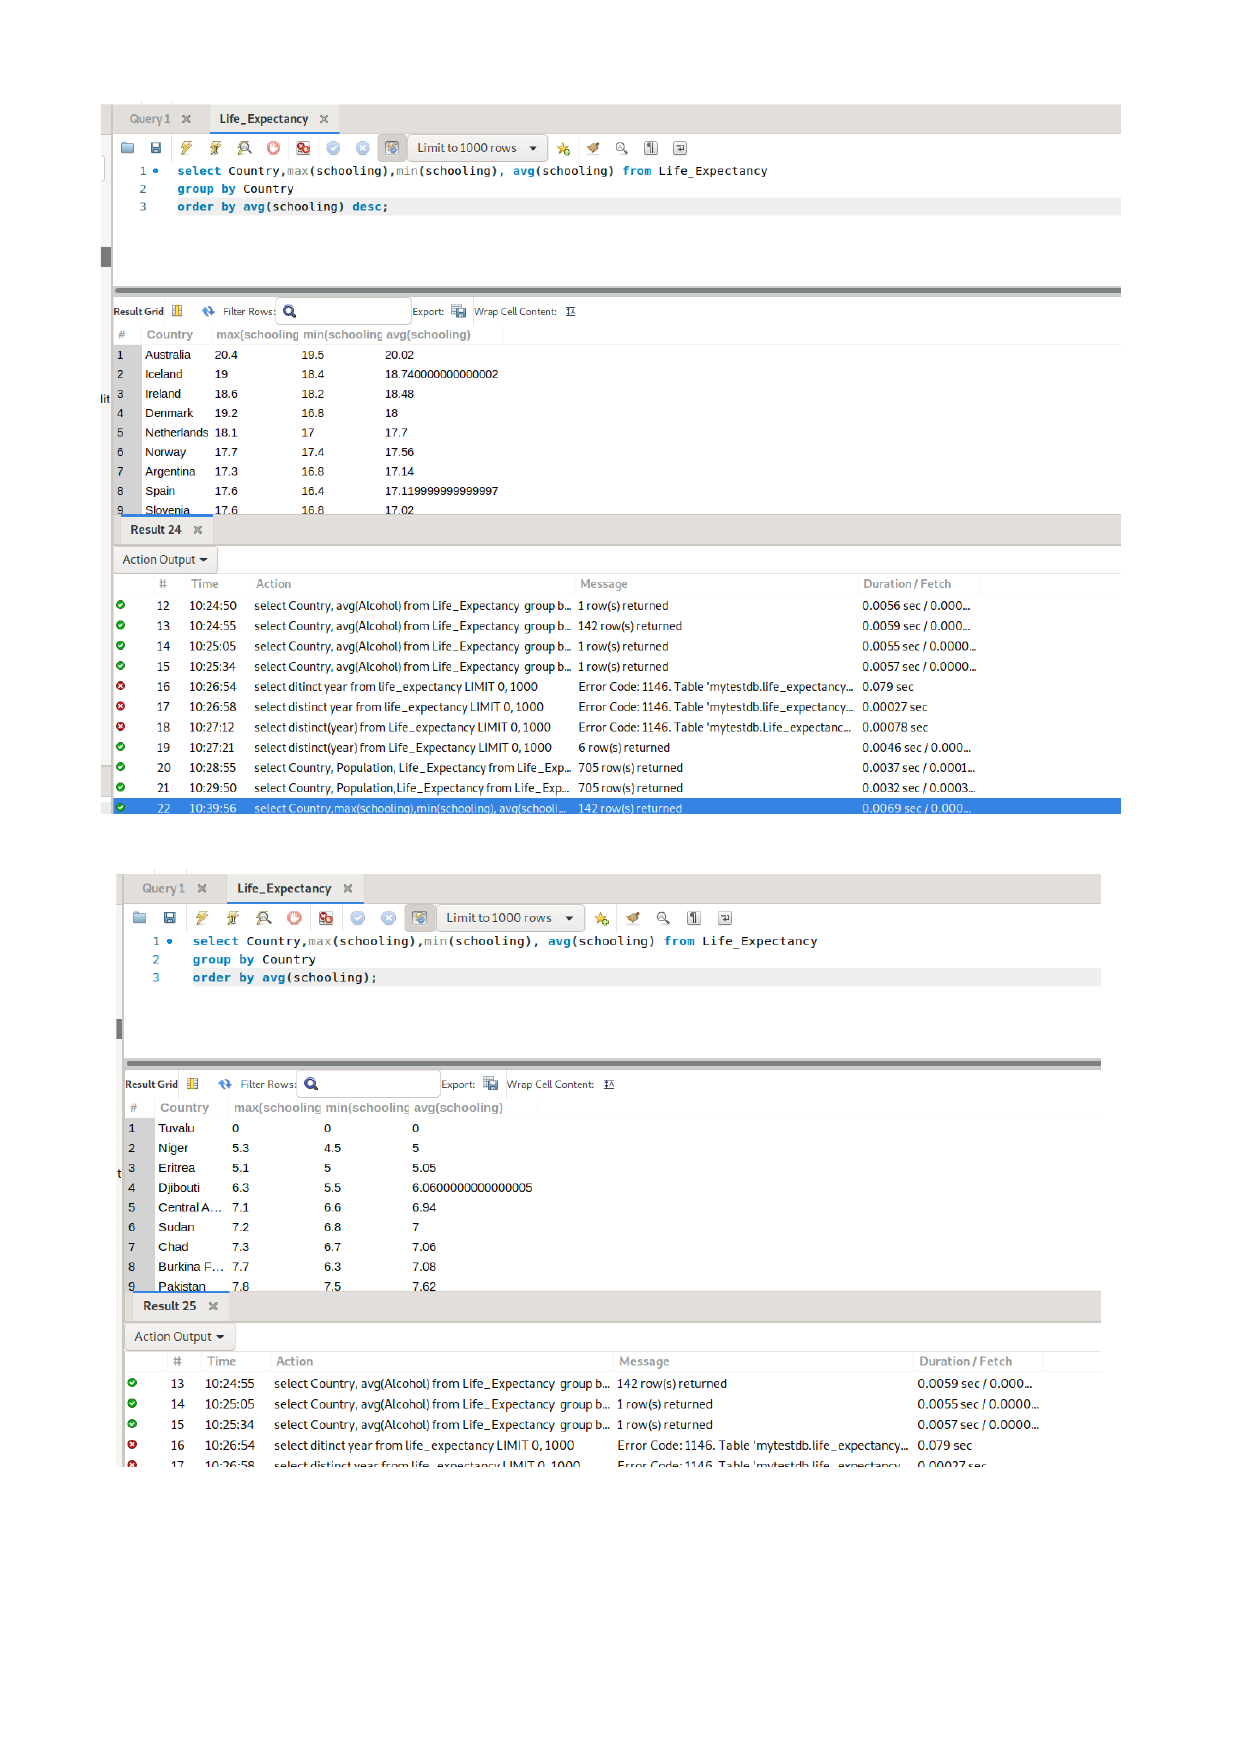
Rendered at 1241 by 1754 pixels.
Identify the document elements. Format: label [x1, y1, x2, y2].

picture [100, 101, 1121, 814]
picture [116, 869, 1055, 1467]
